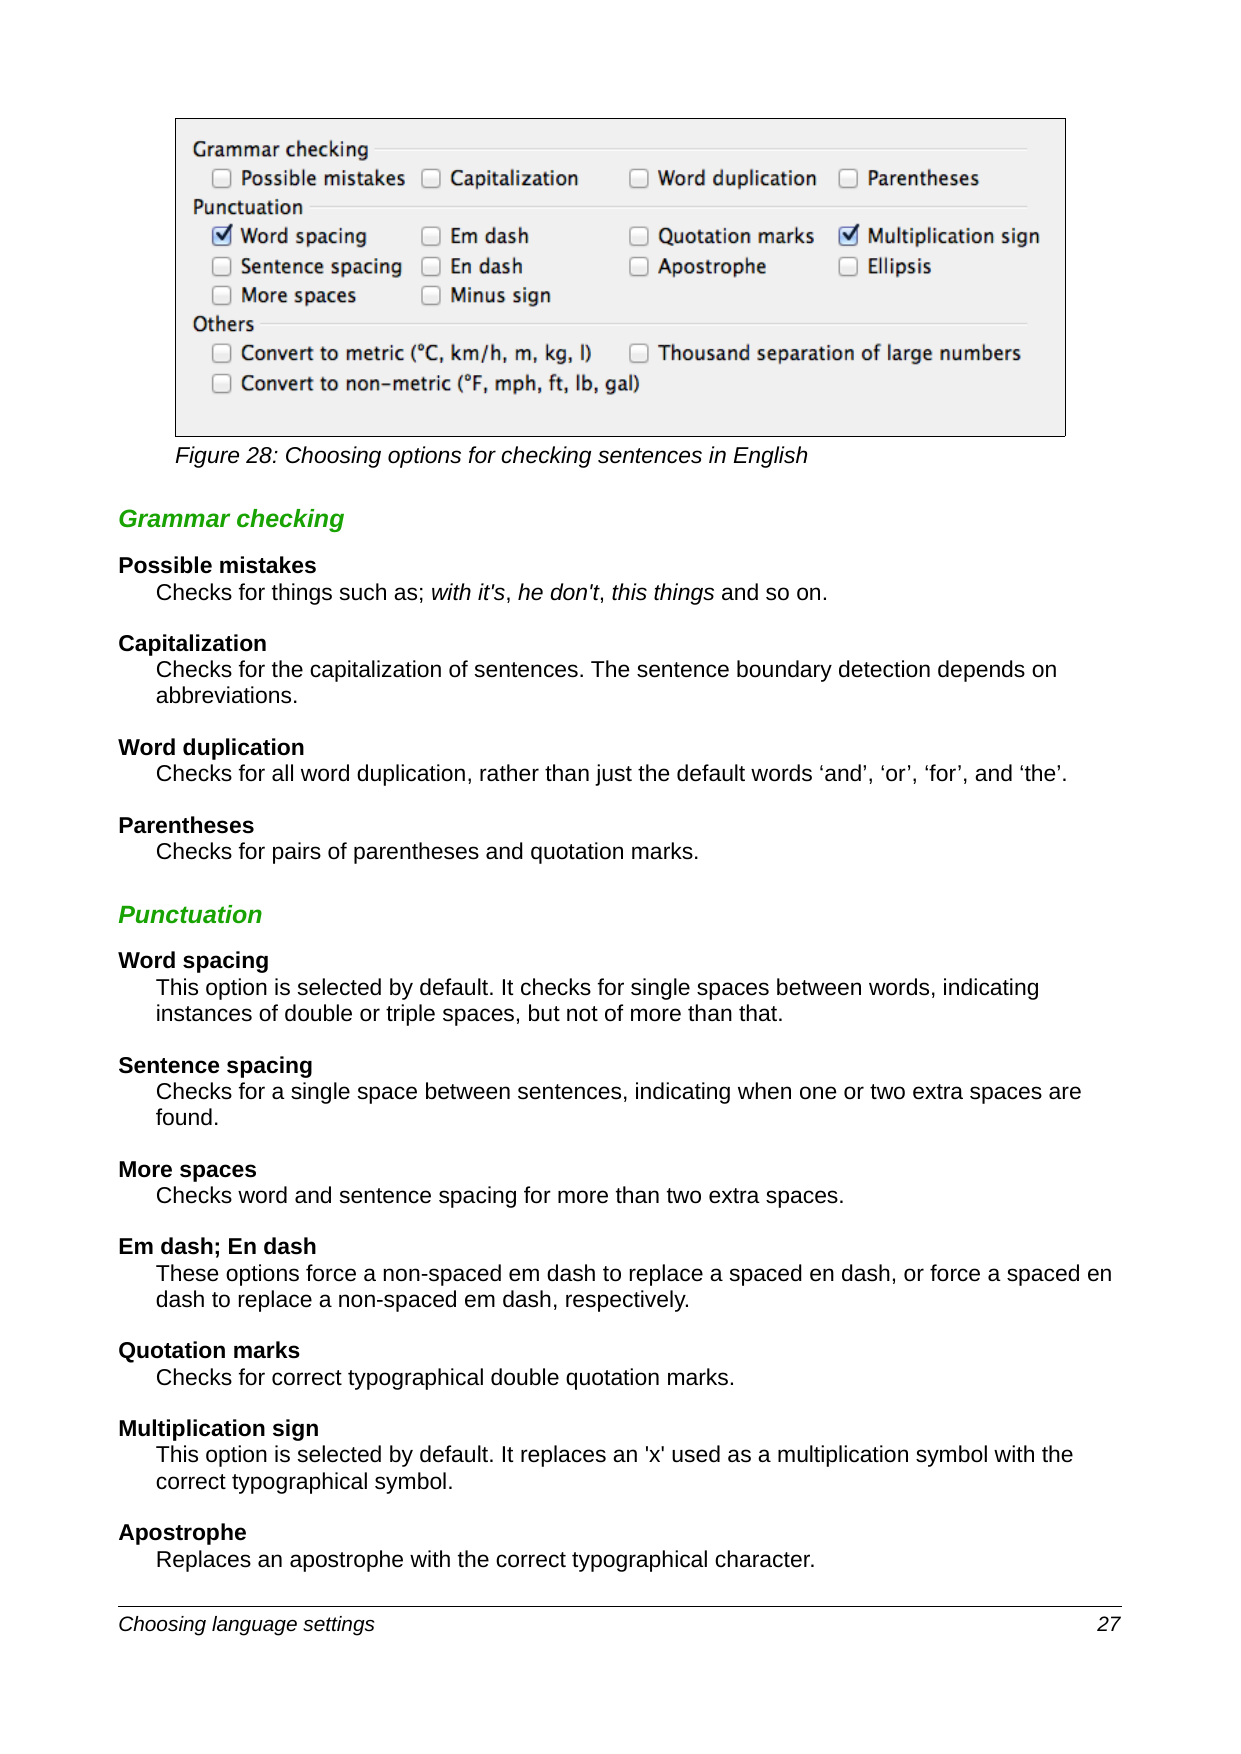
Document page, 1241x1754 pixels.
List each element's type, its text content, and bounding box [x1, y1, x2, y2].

text Checks for pairs of parentheses and quotation marks. [156, 838, 1122, 864]
text Multiplication sign [118, 1415, 1122, 1441]
text Checks for the capitalization of sentences. The sentence boundary detection depends on abbreviations. [156, 656, 1122, 709]
text Checks for things such as; with it's, he don't, this things and so on. [156, 578, 1122, 605]
text Capitalization [118, 630, 1122, 656]
text Checks for all word duplication, rather than just the default words ‘and’, ‘or’, ‘for’, and ‘the’. [156, 760, 1122, 787]
text Checks word and sentence spacing for more than two extra spaces. [156, 1182, 1122, 1208]
text More spaces [118, 1156, 1122, 1182]
text Possible mistakes [118, 552, 1122, 578]
text Em dash; En dash [118, 1233, 1122, 1260]
text Parentheses [118, 812, 1122, 838]
picture [176, 119, 1065, 436]
text Figure 28: Choosing options for checking sentences in English [175, 442, 1065, 469]
text This option is selected by default. It checks for single spaces between words, indicating instances of double or triple spaces, but not of more than that. [156, 974, 1122, 1027]
text Checks for correct typographical double quotation marks. [156, 1364, 1122, 1390]
text This option is selected by default. It replaces an 'x' used as a multiplication symbol with the correct typographical symbol. [156, 1441, 1122, 1494]
text Apostrophe [118, 1519, 1122, 1546]
text Sentence spacing [118, 1052, 1122, 1078]
subtitle Punctuation [118, 900, 1122, 928]
subtitle Grammar checking [118, 504, 1122, 533]
text Word spacing [118, 947, 1122, 974]
text These options force a non-spaced em dash to replace a spaced en dash, or force a spaced en dash to replace a non-spaced em dash, respectively. [156, 1260, 1122, 1312]
text Word duplication [118, 734, 1122, 760]
text Replaces an apostrophe with the correct typographical character. [156, 1546, 1122, 1572]
text Checks for a single space between sentences, indicating when one or two extra spaces are found. [156, 1078, 1122, 1131]
text Quotation marks [118, 1337, 1122, 1364]
